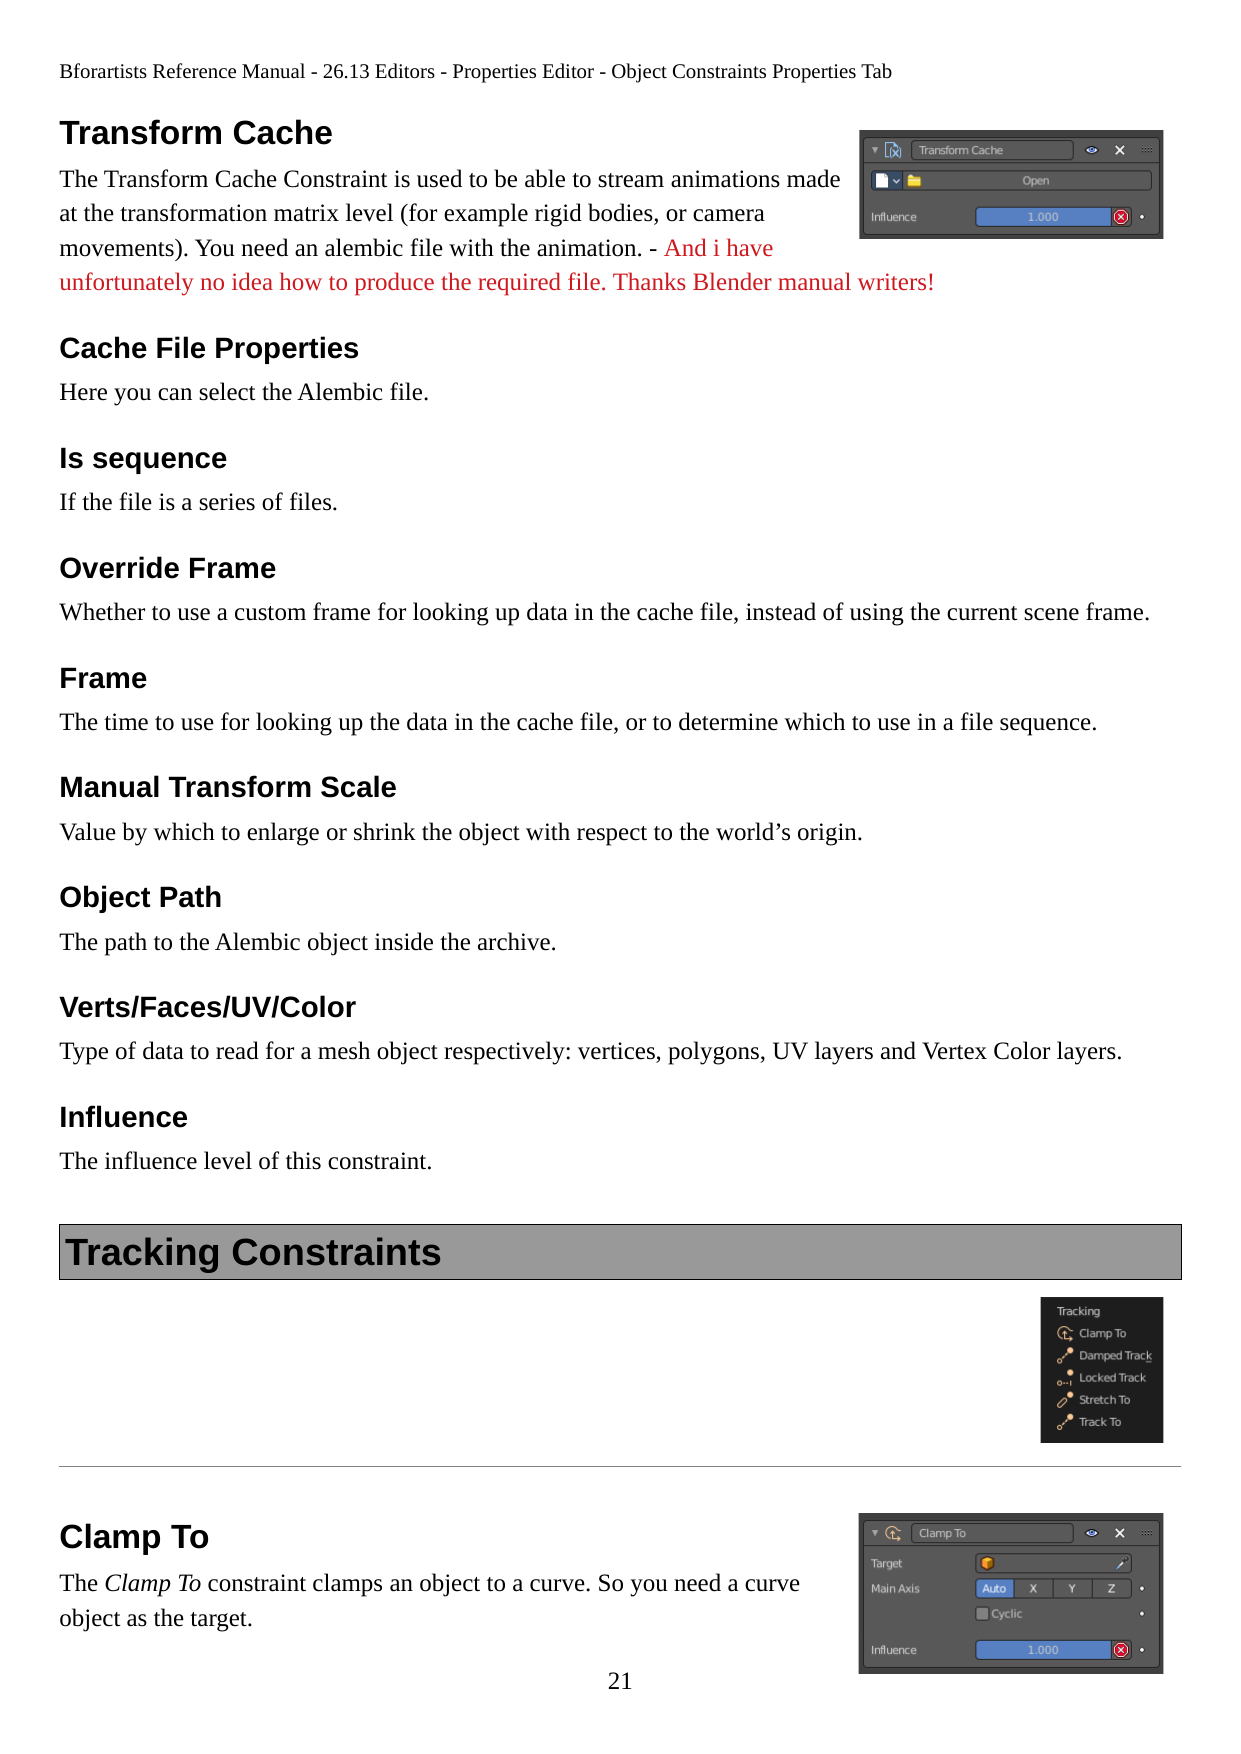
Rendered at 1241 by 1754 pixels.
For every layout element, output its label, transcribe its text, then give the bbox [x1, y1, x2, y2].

subtitle Influence [59, 1100, 1181, 1134]
text Here you can select the Alembic file. [59, 377, 1181, 406]
text If the file is a series of files. [59, 487, 1181, 516]
picture [858, 1513, 1164, 1674]
text Value by which to enlarge or shrink the object with respect to the world’s origin. [59, 817, 1181, 845]
subtitle Verts/Faces/UV/Color [59, 990, 1181, 1024]
subtitle Object Path [59, 880, 1181, 914]
text Whether to use a custom frame for looking up data in the cache file, instead of using the current scene frame. [59, 597, 1181, 626]
subtitle Override Frame [59, 551, 1181, 584]
text The time to use for looking up the data in the cache file, or to determine which to use in a file sequence. [59, 707, 1181, 736]
subtitle Manual Transform Scale [59, 770, 1181, 804]
text Type of data to read for a mesh object respectively: vertices, polygons, UV layers and Vertex Color layers. [59, 1036, 1181, 1065]
text The Transform Cache Constraint is used to be able to stream animations made at the transformation matrix level (for example rigid bodies, or camera movements). You need an alembic file with the animation. - And i have unfortunately no idea how to produce the required file. Thanks Blender manual writers! [59, 164, 1181, 296]
subtitle Is sequence [59, 441, 1181, 474]
table_header Tracking Constraints [60, 1225, 1181, 1279]
subtitle Frame [59, 661, 1181, 694]
picture [1040, 1297, 1164, 1443]
text The Clamp To constraint clamps an object to a curve. So you need a curve object as the target. [59, 1568, 858, 1631]
subtitle Clamp To [59, 1517, 858, 1556]
text The influence level of this constraint. [59, 1146, 1181, 1175]
picture [859, 130, 1164, 239]
subtitle [1164, 1517, 1181, 1556]
subtitle Transform Cache [59, 113, 1181, 151]
subtitle Cache File Properties [59, 331, 1181, 364]
text The path to the Alembic object inside the archive. [59, 927, 1181, 955]
